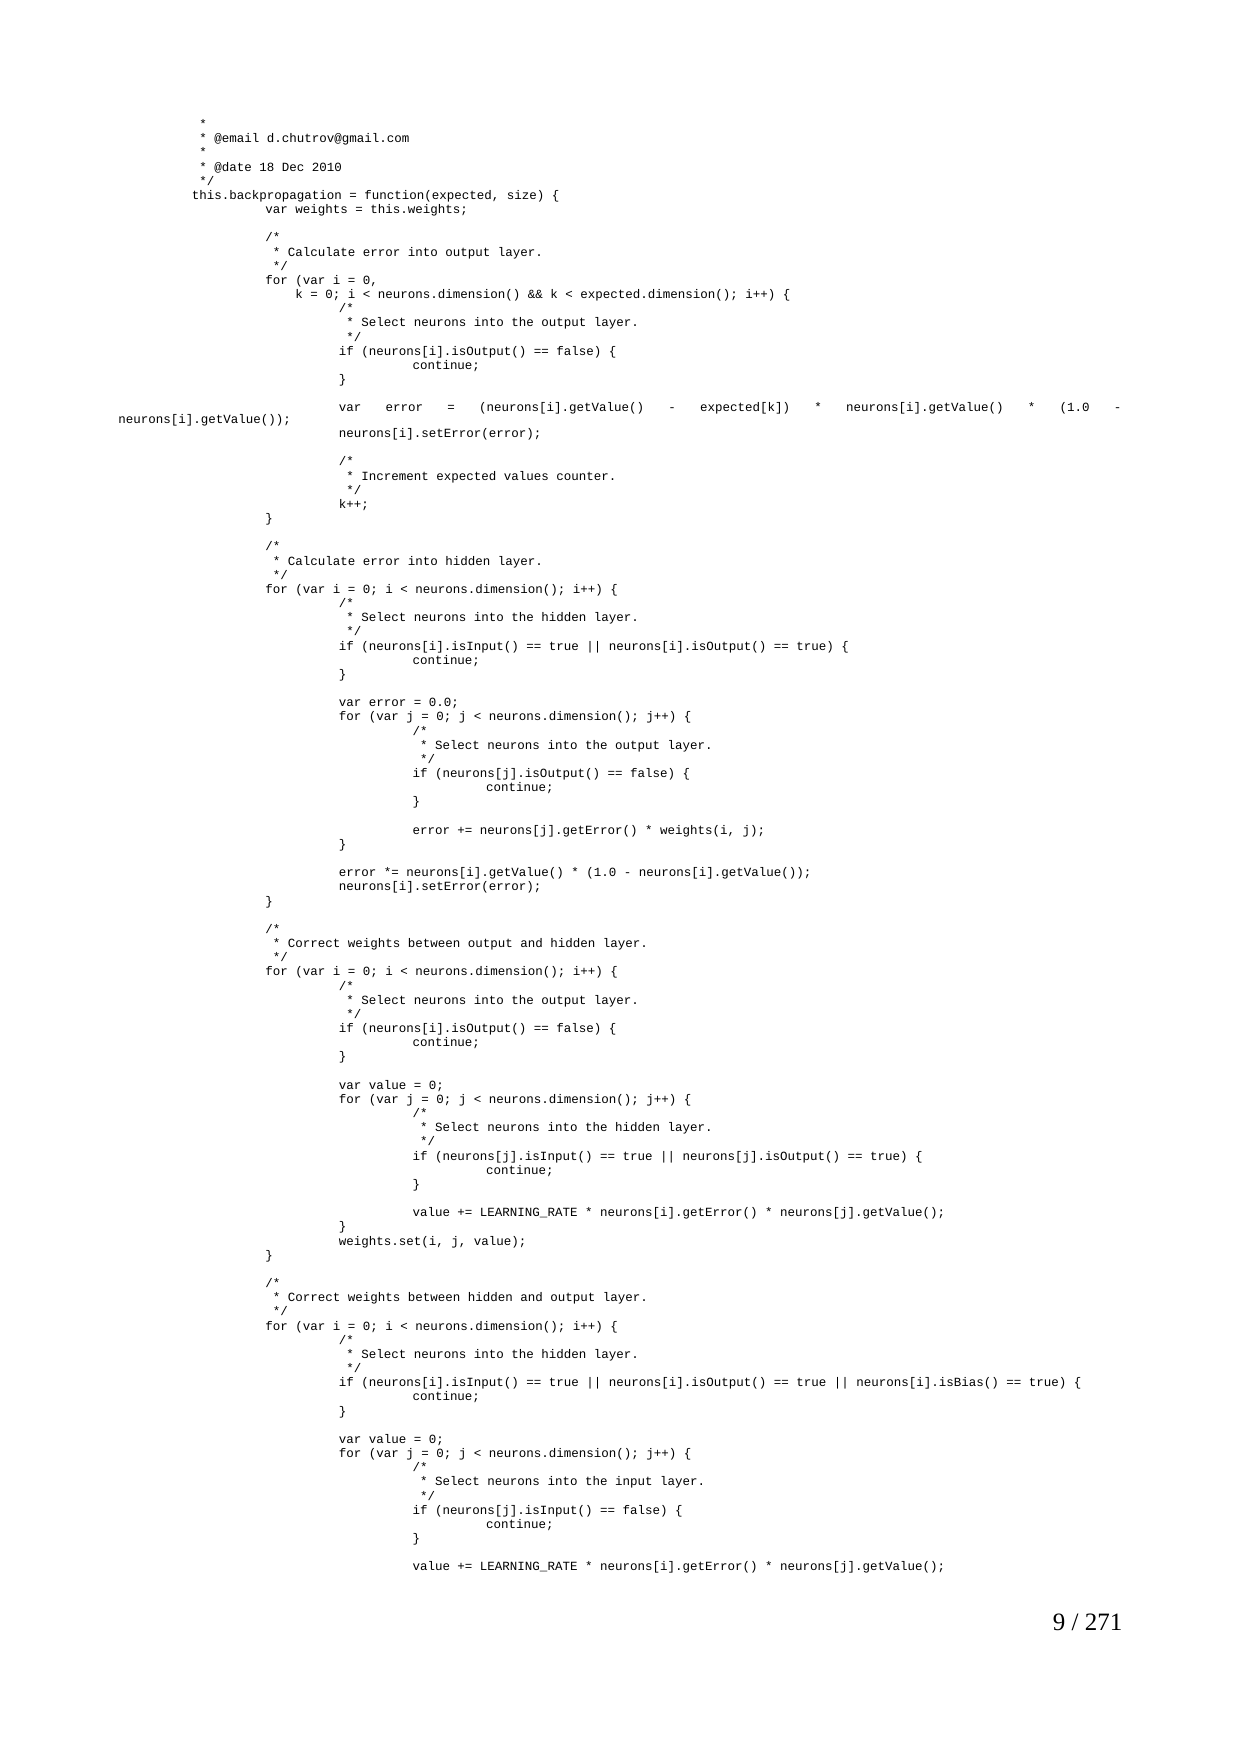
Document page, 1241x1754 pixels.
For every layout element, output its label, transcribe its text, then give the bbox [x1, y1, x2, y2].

text * Select neurons into the hidden layer. [118, 1121, 1122, 1135]
text weights.set(i, j, value); [118, 1234, 1122, 1249]
text if (neurons[i].isOutput() == false) { [118, 1022, 1122, 1036]
text */ [118, 331, 1122, 345]
text /* [118, 1334, 1122, 1348]
text var error = 0.0; [118, 696, 1122, 710]
text neurons[i].setError(error); [118, 880, 1122, 894]
text this.backpropagation = function(expected, size) { [118, 189, 1122, 203]
text /* [118, 1107, 1122, 1121]
text error *= neurons[i].getValue() * (1.0 - neurons[i].getValue()); [118, 866, 1122, 880]
text neurons[i].setError(error); [118, 427, 1122, 441]
text for (var j = 0; j < neurons.dimension(); j++) { [118, 710, 1122, 724]
text */ [118, 260, 1122, 274]
text if (neurons[i].isInput() == true || neurons[i].isOutput() == true || neurons[i].isBias() == true) { [118, 1376, 1122, 1390]
text var value = 0; [118, 1079, 1122, 1093]
text * Correct weights between hidden and output layer. [118, 1291, 1122, 1305]
text continue; [118, 1518, 1122, 1532]
text */ [118, 569, 1122, 583]
text for (var i = 0; i < neurons.dimension(); i++) { [118, 583, 1122, 597]
text * [118, 146, 1122, 161]
text * Calculate error into output layer. [118, 246, 1122, 260]
text */ [118, 1305, 1122, 1319]
text * Select neurons into the hidden layer. [118, 1348, 1122, 1362]
text for (var j = 0; j < neurons.dimension(); j++) { [118, 1447, 1122, 1461]
text if (neurons[i].isInput() == true || neurons[i].isOutput() == true) { [118, 639, 1122, 654]
text continue; [118, 1164, 1122, 1178]
text */ [118, 753, 1122, 767]
text /* [118, 455, 1122, 469]
text * Calculate error into hidden layer. [118, 554, 1122, 569]
text /* [118, 540, 1122, 554]
text if (neurons[i].isOutput() == false) { [118, 345, 1122, 359]
text * Select neurons into the input layer. [118, 1475, 1122, 1489]
text } [118, 894, 1122, 909]
text */ [118, 175, 1122, 189]
text */ [118, 951, 1122, 965]
text continue; [118, 654, 1122, 668]
text var value = 0; [118, 1433, 1122, 1447]
text k++; [118, 498, 1122, 512]
text continue; [118, 1390, 1122, 1404]
text /* [118, 597, 1122, 611]
text * Correct weights between output and hidden layer. [118, 937, 1122, 951]
text /* [118, 923, 1122, 937]
text } [118, 1178, 1122, 1192]
text } [118, 838, 1122, 852]
text continue; [118, 1036, 1122, 1050]
text error += neurons[j].getError() * weights(i, j); [118, 824, 1122, 838]
text /* [118, 1277, 1122, 1291]
text */ [118, 1489, 1122, 1504]
text continue; [118, 359, 1122, 373]
text var weights = this.weights; [118, 203, 1122, 217]
text * @email d.chutrov@gmail.com [118, 132, 1122, 146]
text value += LEARNING_RATE * neurons[i].getError() * neurons[j].getValue(); [118, 1206, 1122, 1220]
text if (neurons[j].isInput() == true || neurons[j].isOutput() == true) { [118, 1149, 1122, 1164]
text */ [118, 625, 1122, 639]
text /* [118, 979, 1122, 994]
text var error = (neurons[i].getValue() - expected[k]) * neurons[i].getValue() * (1.0 - neurons[i].getValue()); [118, 401, 1122, 427]
text } [118, 373, 1122, 387]
text * @date 18 Dec 2010 [118, 161, 1122, 175]
text } [118, 1220, 1122, 1234]
text } [118, 795, 1122, 809]
text */ [118, 1008, 1122, 1022]
text continue; [118, 781, 1122, 795]
text value += LEARNING_RATE * neurons[i].getError() * neurons[j].getValue(); [118, 1560, 1122, 1574]
text } [118, 668, 1122, 682]
text * Select neurons into the output layer. [118, 316, 1122, 331]
text for (var i = 0, [118, 274, 1122, 288]
text */ [118, 1362, 1122, 1376]
text * Select neurons into the output layer. [118, 994, 1122, 1008]
text for (var i = 0; i < neurons.dimension(); i++) { [118, 965, 1122, 979]
text */ [118, 484, 1122, 498]
text if (neurons[j].isOutput() == false) { [118, 767, 1122, 781]
text } [118, 512, 1122, 526]
text k = 0; i < neurons.dimension() && k < expected.dimension(); i++) { [118, 288, 1122, 302]
text /* [118, 724, 1122, 739]
text for (var j = 0; j < neurons.dimension(); j++) { [118, 1093, 1122, 1107]
text * Select neurons into the output layer. [118, 739, 1122, 753]
text * Increment expected values counter. [118, 469, 1122, 484]
text for (var i = 0; i < neurons.dimension(); i++) { [118, 1319, 1122, 1334]
text /* [118, 231, 1122, 246]
text * [118, 118, 1122, 132]
text * Select neurons into the hidden layer. [118, 611, 1122, 625]
text */ [118, 1135, 1122, 1149]
text /* [118, 1461, 1122, 1475]
text } [118, 1249, 1122, 1263]
text } [118, 1404, 1122, 1419]
text /* [118, 302, 1122, 316]
text } [118, 1050, 1122, 1064]
text if (neurons[j].isInput() == false) { [118, 1504, 1122, 1518]
text } [118, 1532, 1122, 1546]
